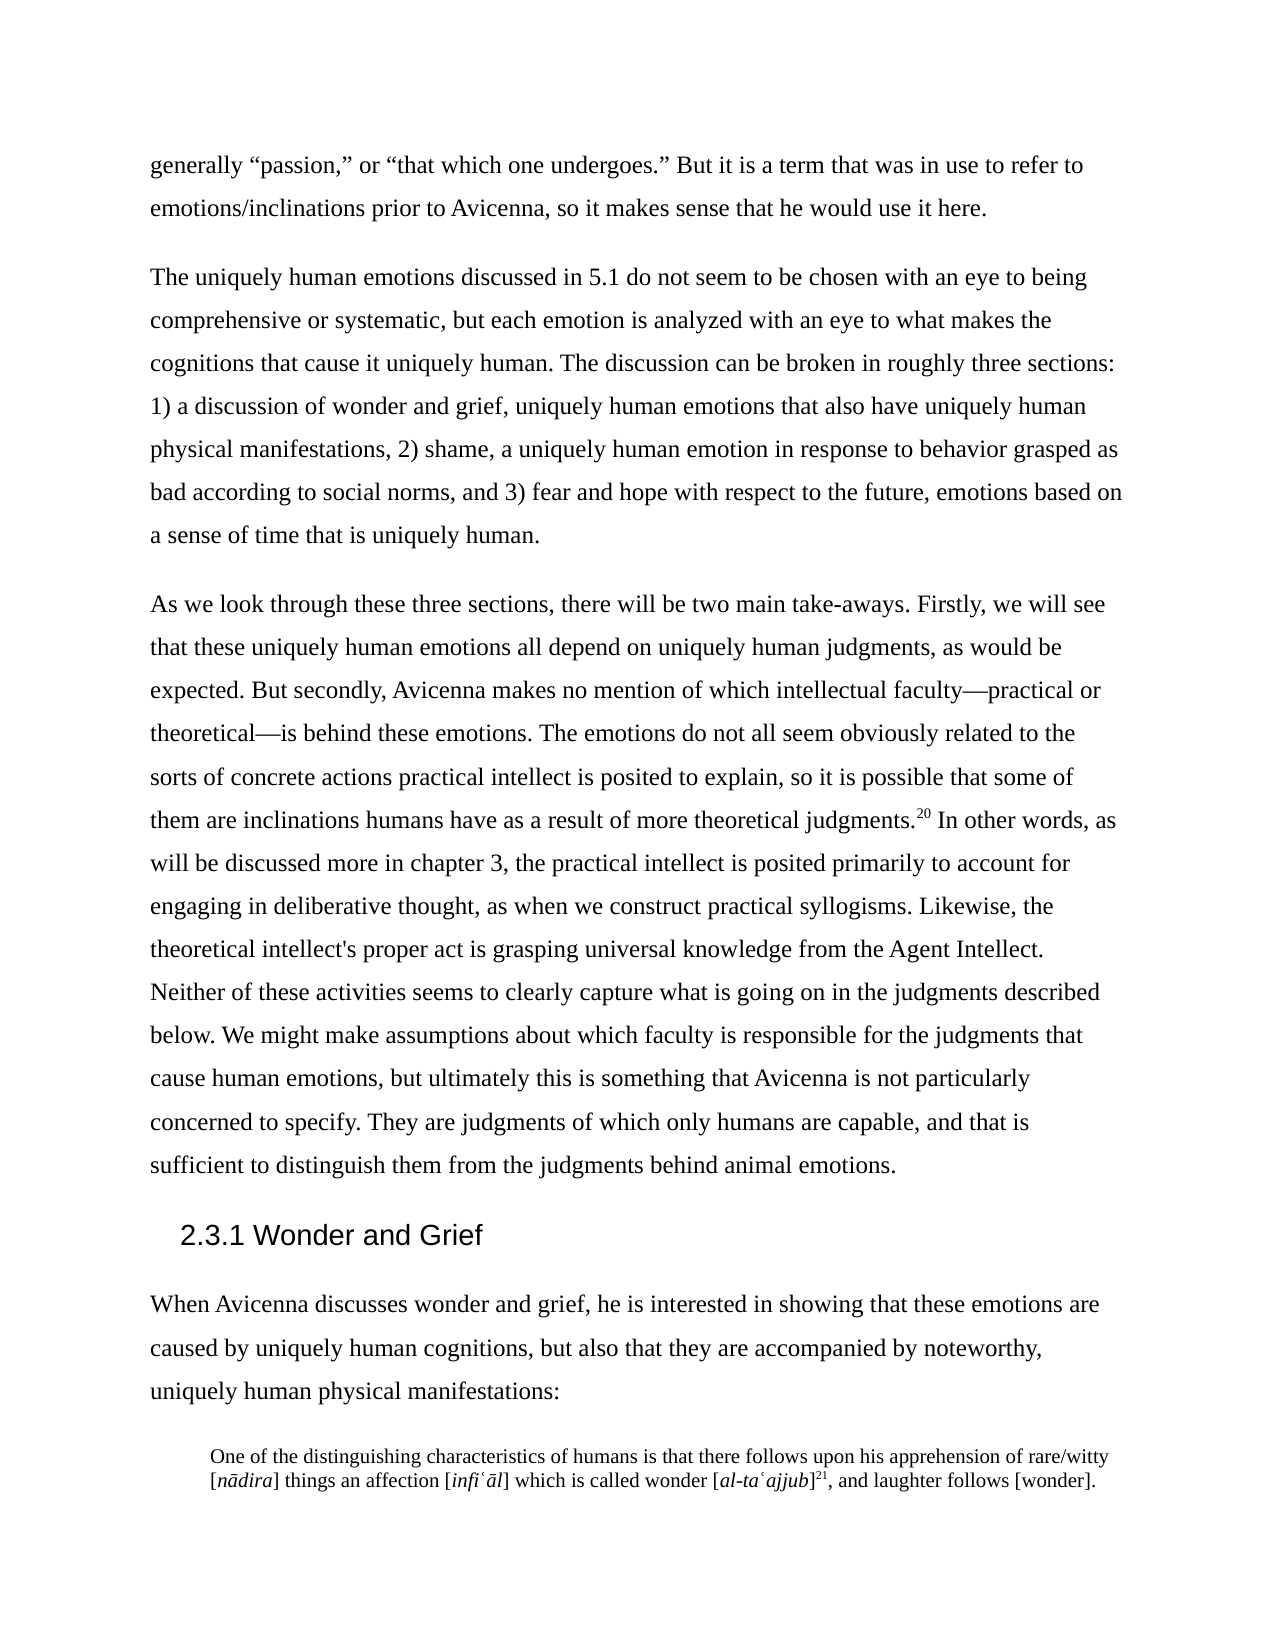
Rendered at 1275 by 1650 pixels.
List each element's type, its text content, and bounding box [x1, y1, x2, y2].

text The uniquely human emotions discussed in 5.1 do not seem to be chosen with an eye to being comprehensive or systematic, but each emotion is analyzed with an eye to what makes the cognitions that cause it uniquely human. The discussion can be broken in roughly three sections: 1) a discussion of wonder and grief, uniquely human emotions that also have uniquely human physical manifestations, 2) shame, a uniquely human emotion in response to behavior grasped as bad according to social norms, and 3) fear and hope with respect to the future, emotions based on a sense of time that is uniquely human. [150, 262, 1125, 549]
text generally “passion,” or “that which one undergoes.” But it is a term that was in use to refer to emotions/inclinations prior to Avicenna, so it makes sense that he would use it here. [150, 150, 1125, 222]
text One of the distinguishing characteristics of humans is that there follows upon his apprehension of rare/witty [nādira] things an affection [infiʿāl] which is called wonder [al-taʿajjub], and laughter follows [wonder]. [210, 1444, 1125, 1492]
subtitle 2.3.1 Wonder and Grief [180, 1218, 1125, 1252]
text As we look through these three sections, there will be two main take-aways. Firstly, we will see that these uniquely human emotions all depend on uniquely human judgments, as would be expected. But secondly, Avicenna makes no mention of which intellectual faculty—practical or theoretical—is behind these emotions. The emotions do not all seem obviously related to the sorts of concrete actions practical intellect is posited to explain, so it is possible that some of them are inclinations humans have as a result of more theoretical judgments. In other words, as will be discussed more in chapter 3, the practical intellect is posited primarily to account for engaging in deliberative thought, as when we construct practical syllogisms. Likewise, the theoretical intellect's proper act is grasping universal knowledge from the Agent Intellect. Neither of these activities seems to clearly capture what is going on in the judgments described below. We might make assumptions about which faculty is responsible for the judgments that cause human emotions, but ultimately this is something that Avicenna is not particularly concerned to specify. They are judgments of which only humans are capable, and that is sufficient to distinguish them from the judgments behind animal emotions. [150, 589, 1125, 1178]
text When Avicenna discusses wonder and grief, he is interested in showing that these emotions are caused by uniquely human cognitions, but also that they are accompanied by noteworthy, uniquely human physical manifestations: [150, 1289, 1125, 1404]
